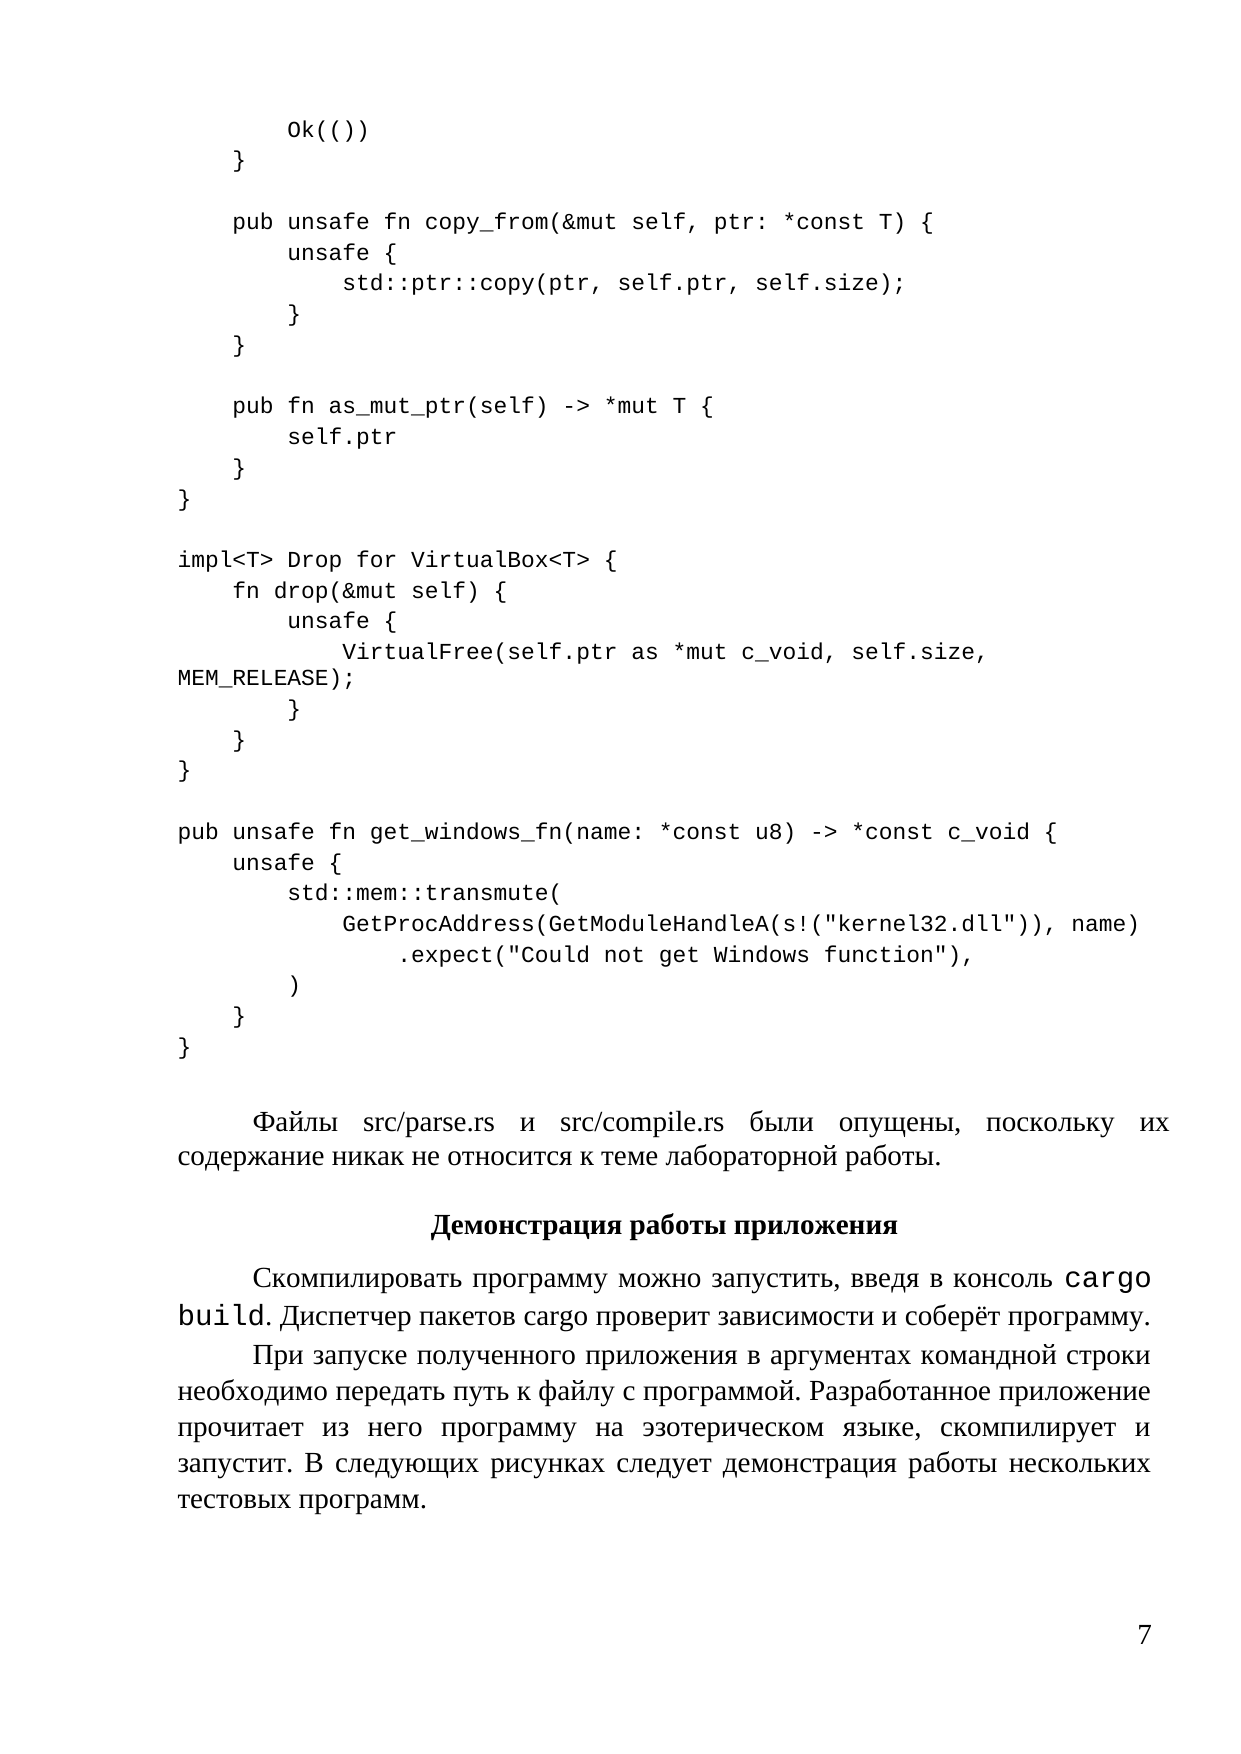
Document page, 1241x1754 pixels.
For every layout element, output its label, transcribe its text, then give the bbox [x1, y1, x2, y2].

text unsafe { [177, 241, 1170, 267]
text impl<T> Drop for VirtualBox<T> { [177, 548, 1170, 574]
text } [177, 697, 1170, 723]
text unsafe { [177, 610, 1170, 636]
text } [177, 728, 1170, 754]
text self.ptr [177, 425, 1170, 451]
text } [177, 302, 1170, 328]
text Скомпилировать программу можно запустить, введя в консоль cargo build. Диспетчер пакетов cargo проверит зависимости и соберёт программу. При запуске полученного приложения в аргументах командной строки необходимо передать путь к файлу с программой. Разработанное приложение прочитает из него программу на эзотерическом языке, скомпилирует и запустит. В следующих рисунках следует демонстрация работы нескольких тестовых программ. [177, 1260, 1152, 1515]
text } [177, 149, 1170, 175]
text pub unsafe fn get_windows_fn(name: *const u8) -> *const c_void { [177, 820, 1170, 846]
text Файлы src/parse.rs и src/compile.rs были опущены, поскольку их содержание никак не относится к теме лабораторной работы. [177, 1104, 1170, 1171]
text std::ptr::copy(ptr, self.ptr, self.size); [177, 272, 1170, 298]
text .expect("Could not get Windows function"), [177, 943, 1170, 969]
text } [177, 759, 1170, 784]
text } [177, 333, 1170, 359]
text pub fn as_mut_ptr(self) -> *mut T { [177, 395, 1170, 421]
text fn drop(&mut self) { [177, 579, 1170, 605]
text pub unsafe fn copy_from(&mut self, ptr: *const T) { [177, 210, 1170, 236]
text ) [177, 974, 1170, 1000]
text } [177, 1004, 1170, 1030]
text } [177, 1035, 1170, 1061]
text GetProcAddress(GetModuleHandleA(s!("kernel32.dll")), name) [177, 912, 1170, 938]
text VirtualFree(self.ptr as *mut c_void, self.size, MEM_RELEASE); [177, 641, 1170, 692]
text Ok(()) [177, 118, 1170, 144]
text } [177, 487, 1170, 513]
text Демонстрация работы приложения [177, 1207, 1152, 1240]
text } [177, 456, 1170, 482]
text std::mem::transmute( [177, 882, 1170, 907]
text unsafe { [177, 851, 1170, 877]
